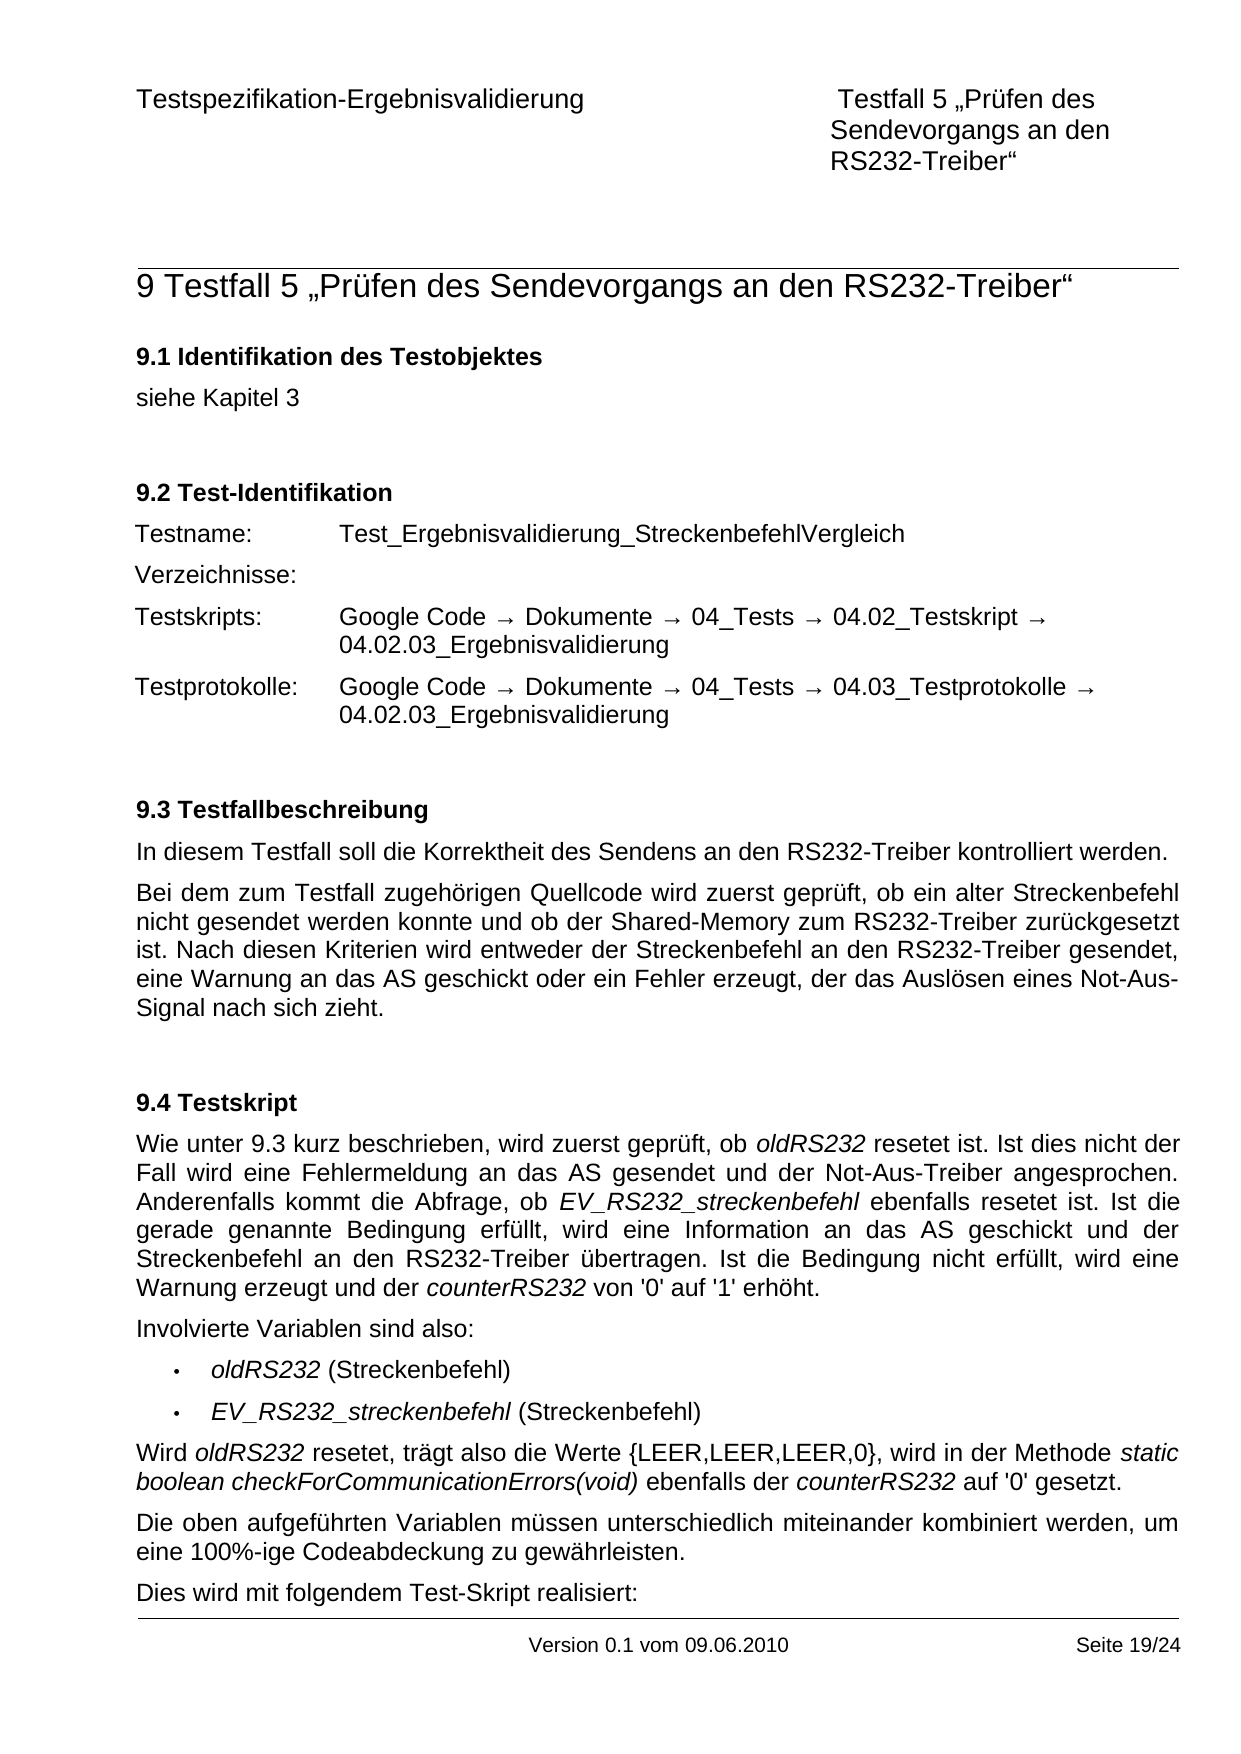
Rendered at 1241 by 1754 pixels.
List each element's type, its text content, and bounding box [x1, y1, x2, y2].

text Bei dem zum Testfall zugehörigen Quellcode wird zuerst geprüft, ob ein alter Streckenbefehl nicht gesendet werden konnte und ob der Shared-Memory zum RS232-Treiber zurückgesetzt ist. Nach diesen Kriterien wird entweder der Streckenbefehl an den RS232-Treiber gesendet, eine Warnung an das AS geschickt oder ein Fehler erzeugt, der das Auslösen eines Not-Aus-Signal nach sich zieht. [136, 878, 1181, 1022]
text Wird oldRS232 resetet, trägt also die Werte {LEER,LEER,LEER,0}, wird in der Methode static boolean checkForCommunicationErrors(void) ebenfalls der counterRS232 auf '0' gesetzt. [136, 1438, 1181, 1496]
text Dies wird mit folgendem Test-Skript realisiert: [136, 1578, 1181, 1607]
text Testskripts: Google Code → Dokumente → 04_Tests → 04.02_Testskript → 04.02.03_Ergebnisvalidierung [134, 602, 1181, 659]
text Die oben aufgeführten Variablen müssen unterschiedlich miteinander kombiniert werden, um eine 100%-ige Codeabdeckung zu gewährleisten. [136, 1508, 1181, 1566]
subtitle Test-Identifikation [136, 478, 1181, 507]
text Testprotokolle: Google Code → Dokumente → 04_Tests → 04.03_Testprotokolle → 04.02.03_Ergebnisvalidierung [134, 672, 1181, 729]
list oldRS232 (Streckenbefehl) [173, 1356, 1181, 1384]
text Wie unter 9.3 kurz beschrieben, wird zuerst geprüft, ob oldRS232 resetet ist. Ist dies nicht der Fall wird eine Fehlermeldung an das AS gesendet und der Not-Aus-Treiber angesprochen. Anderenfalls kommt die Abfrage, ob EV_RS232_streckenbefehl ebenfalls resetet ist. Ist die gerade genannte Bedingung erfüllt, wird eine Information an das AS geschickt und der Streckenbefehl an den RS232-Treiber übertragen. Ist die Bedingung nicht erfüllt, wird eine Warnung erzeugt und der counterRS232 von '0' auf '1' erhöht. [136, 1129, 1181, 1302]
text In diesem Testfall soll die Korrektheit des Sendens an den RS232-Treiber kontrolliert werden. [136, 837, 1181, 866]
list EV_RS232_streckenbefehl (Streckenbefehl) [173, 1397, 1181, 1426]
subtitle Testfall 5 „Prüfen des Sendevorgangs an den RS232-Treiber“ [136, 289, 645, 304]
text Verzeichnisse: [134, 561, 1181, 589]
text siehe Kapitel 3 [136, 383, 1181, 412]
subtitle Testskript [136, 1088, 1181, 1117]
text Testname: Test_Ergebnisvalidierung_StreckenbefehlVergleich [134, 519, 1181, 548]
text Involvierte Variablen sind also: [136, 1314, 1181, 1343]
subtitle Identifikation des Testobjektes [136, 342, 1181, 371]
subtitle Testfall 5 „Prüfen des Sendevorgangs an den RS232-Treiber“ [699, 289, 1181, 304]
subtitle Testfallbeschreibung [136, 796, 1181, 824]
